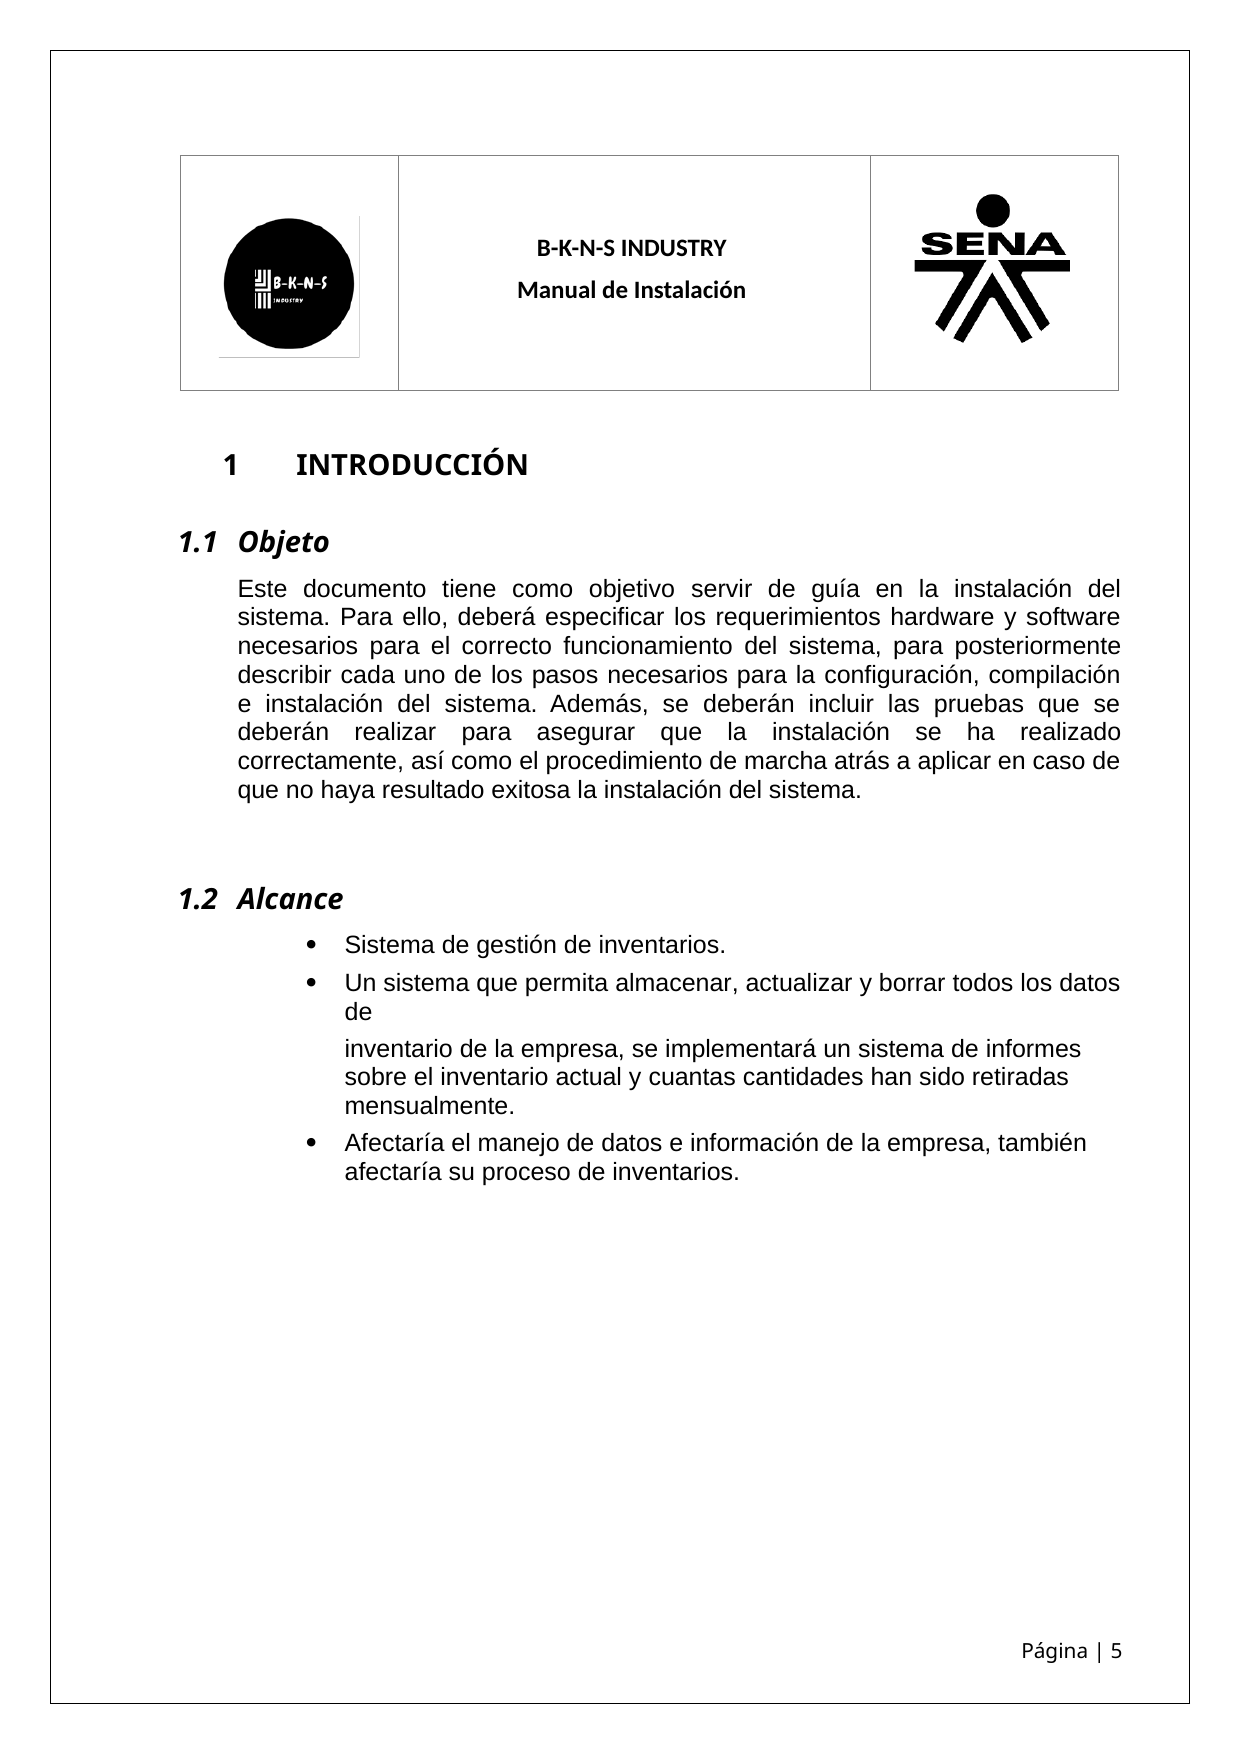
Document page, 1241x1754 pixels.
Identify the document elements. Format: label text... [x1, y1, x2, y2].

list Afectaría el manejo de datos e información de la empresa, también afectaría su proceso de inventarios. [307, 1128, 1122, 1186]
list Un sistema que permita almacenar, actualizar y borrar todos los datos de [307, 968, 1122, 1025]
text inventario de la empresa, se implementará un sistema de informes sobre el inventario actual y cuantas cantidades han sido retiradas mensualmente. [344, 1033, 1122, 1120]
subtitle INTRODUCCIÓN [222, 444, 1122, 484]
list Sistema de gestión de inventarios. [307, 930, 1122, 959]
subtitle Objeto [177, 521, 1122, 561]
text Este documento tiene como objetivo servir de guía en la instalación del sistema. Para ello, deberá especificar los requerimientos hardware y software necesarios para el correcto funcionamiento del sistema, para posteriormente describir cada uno de los pasos necesarios para la configuración, compilación e instalación del sistema. Además, se deberán incluir las pruebas que se deberán realizar para asegurar que la instalación se ha realizado correctamente, así como el procedimiento de marcha atrás a aplicar en caso de que no haya resultado exitosa la instalación del sistema. [237, 574, 1122, 804]
subtitle Alcance [177, 878, 1122, 918]
